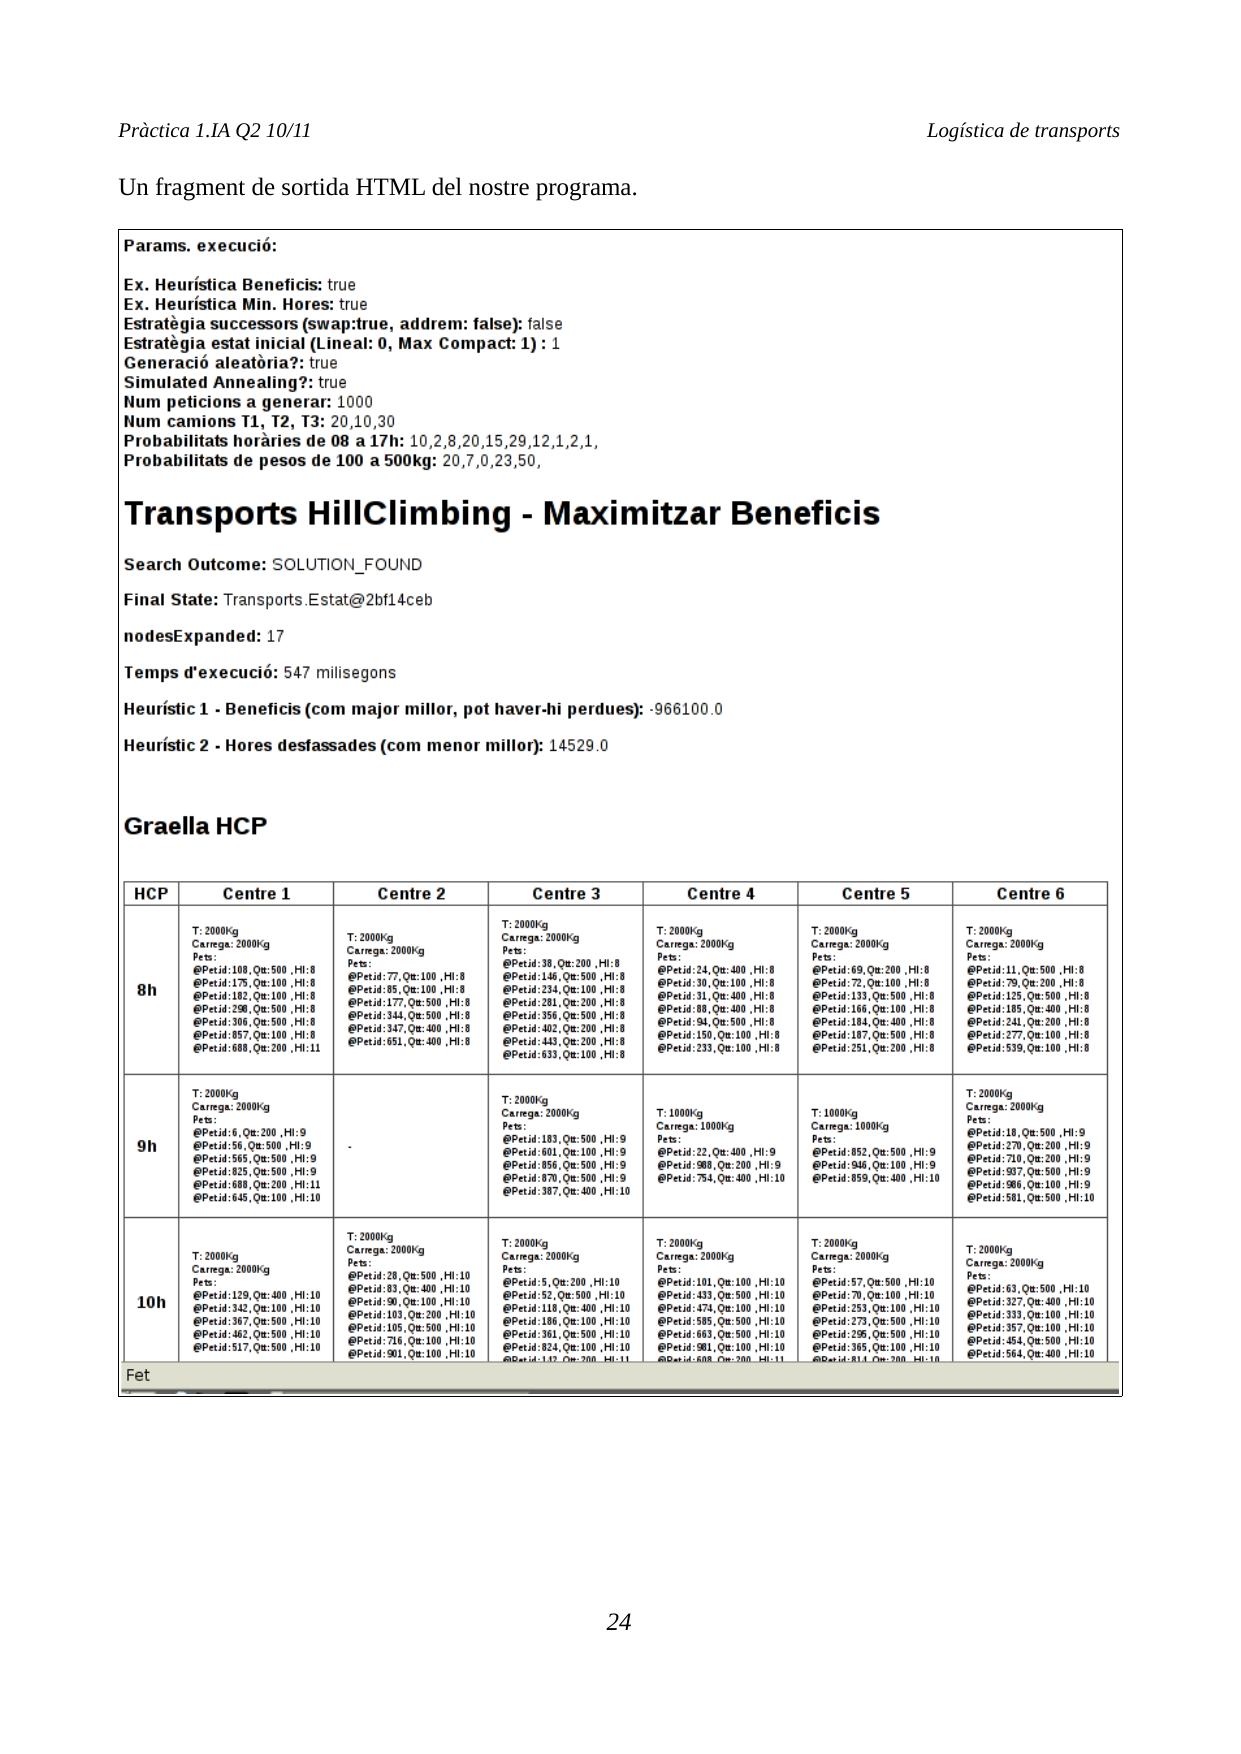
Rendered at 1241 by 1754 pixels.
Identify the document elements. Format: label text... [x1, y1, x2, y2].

picture [121, 232, 1119, 1394]
text Un fragment de sortida HTML del nostre programa. [118, 172, 1122, 200]
